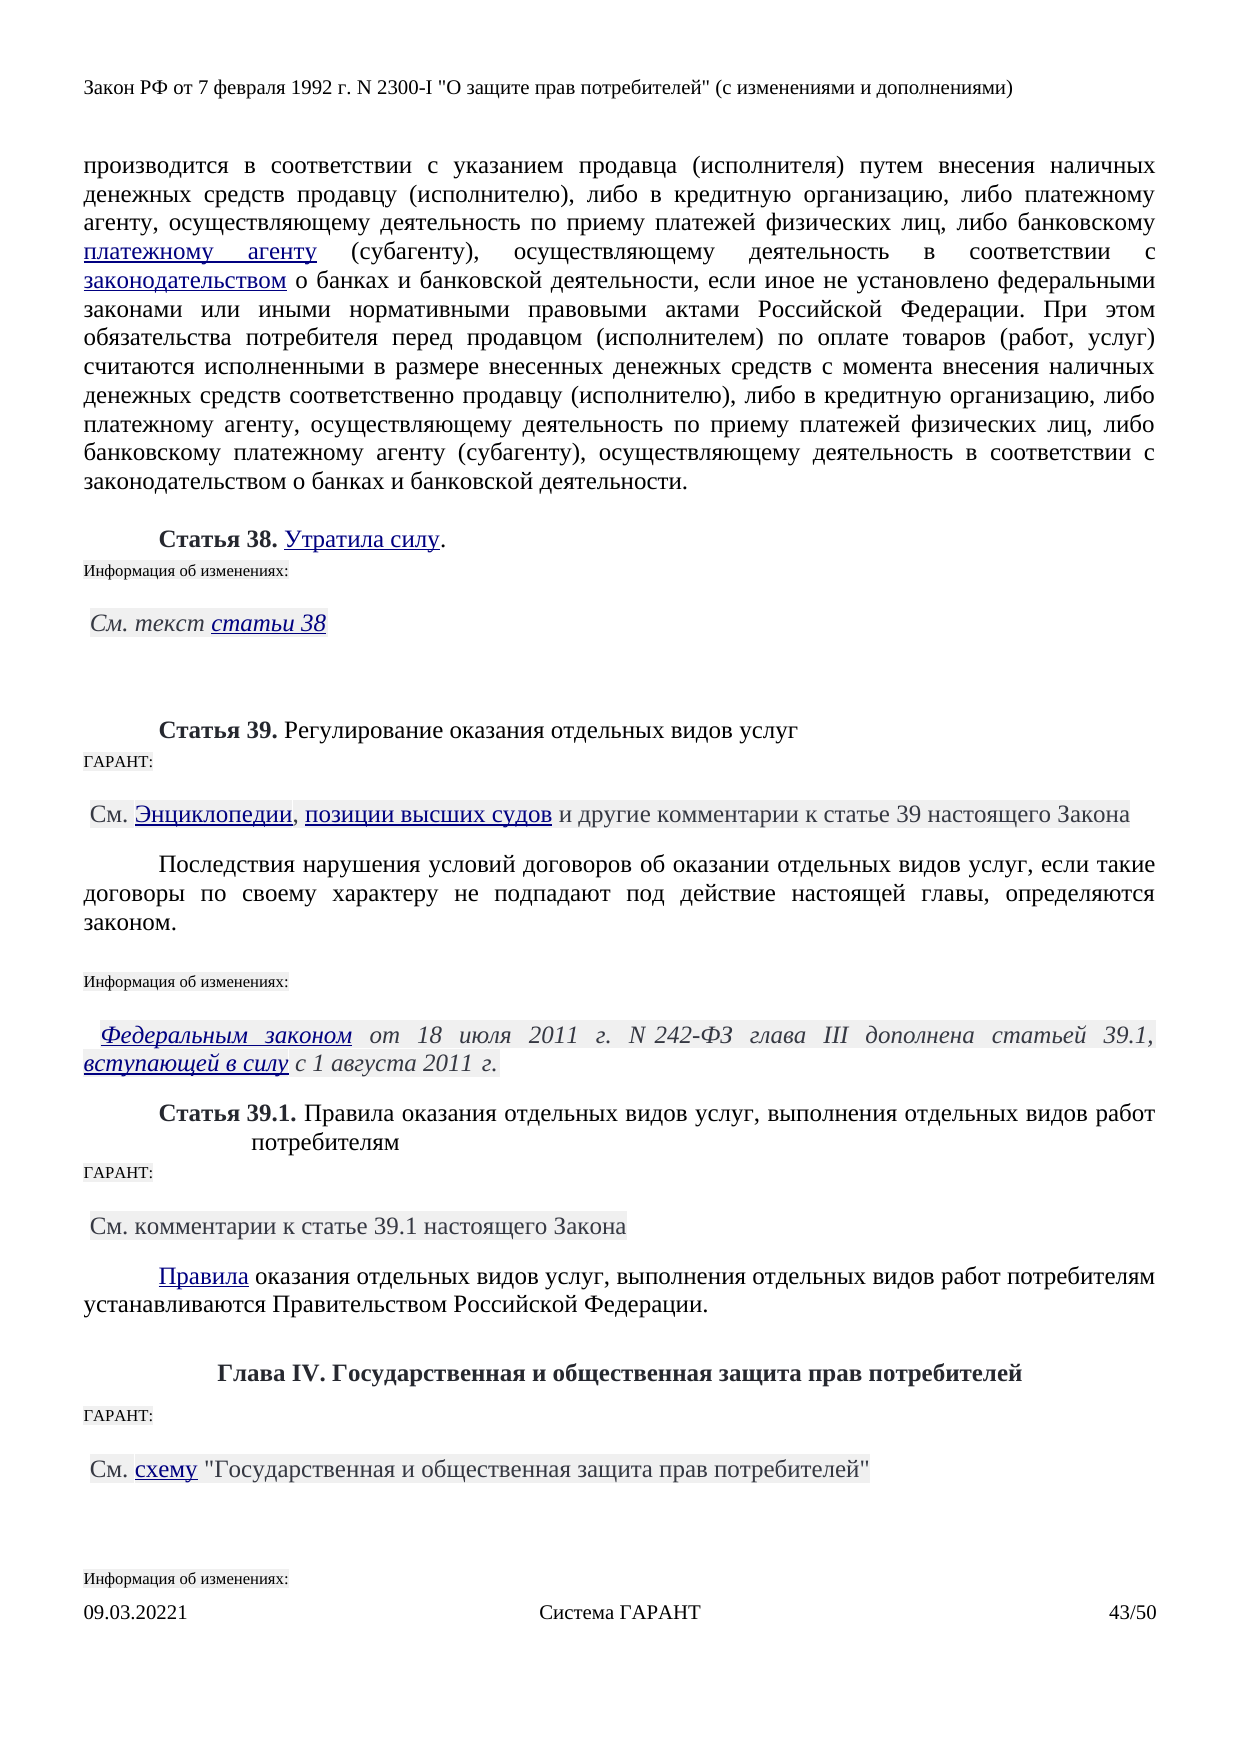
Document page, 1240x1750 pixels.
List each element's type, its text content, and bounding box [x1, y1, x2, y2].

text См. схему "Государственная и общественная защита прав потребителей" [83, 1454, 1156, 1483]
text ГАРАНТ: [83, 1406, 1156, 1425]
text Правила оказания отдельных видов услуг, выполнения отдельных видов работ потребителям устанавливаются Правительством Российской Федерации. [83, 1261, 1156, 1318]
text Статья 39.1. Правила оказания отдельных видов услуг, выполнения отдельных видов работ потребителям [158, 1098, 1156, 1156]
text Информация об изменениях: [83, 972, 1156, 991]
text См. Энциклопедии, позиции высших судов и другие комментарии к статье 39 настоящего Закона [83, 799, 1156, 828]
text Статья 39. Регулирование оказания отдельных видов услуг [158, 715, 1156, 744]
text Последствия нарушения условий договоров об оказании отдельных видов услуг, если такие договоры по своему характеру не подпадают под действие настоящей главы, определяются законом. [83, 849, 1156, 935]
subtitle Глава IV. Государственная и общественная защита прав потребителей [83, 1358, 1156, 1387]
text ГАРАНТ: [83, 1163, 1156, 1182]
text производится в соответствии с указанием продавца (исполнителя) путем внесения наличных денежных средств продавцу (исполнителю), либо в кредитную организацию, либо платежному агенту, осуществляющему деятельность по приему платежей физических лиц, либо банковскому платежному агенту (субагенту), осуществляющему деятельность в соответствии с законодательством о банках и банковской деятельности, если иное не установлено федеральными законами или иными нормативными правовыми актами Российской Федерации. При этом обязательства потребителя перед продавцом (исполнителем) по оплате товаров (работ, услуг) считаются исполненными в размере внесенных денежных средств с момента внесения наличных денежных средств соответственно продавцу (исполнителю), либо в кредитную организацию, либо платежному агенту, осуществляющему деятельность по приему платежей физических лиц, либо банковскому платежному агенту (субагенту), осуществляющему деятельность в соответствии с законодательством о банках и банковской деятельности. [83, 150, 1156, 495]
text См. текст статьи 38 [83, 608, 1156, 637]
text См. комментарии к статье 39.1 настоящего Закона [83, 1211, 1156, 1240]
text Информация об изменениях: [83, 1569, 1156, 1588]
text Федеральным законом от 18 июля 2011 г. N 242-ФЗ глава III дополнена статьей 39.1, вступающей в силу с 1 августа 2011 г. [83, 1020, 1156, 1077]
text Информация об изменениях: [83, 560, 1156, 579]
text Статья 38. Утратила силу. [158, 524, 1156, 552]
text ГАРАНТ: [83, 752, 1156, 771]
